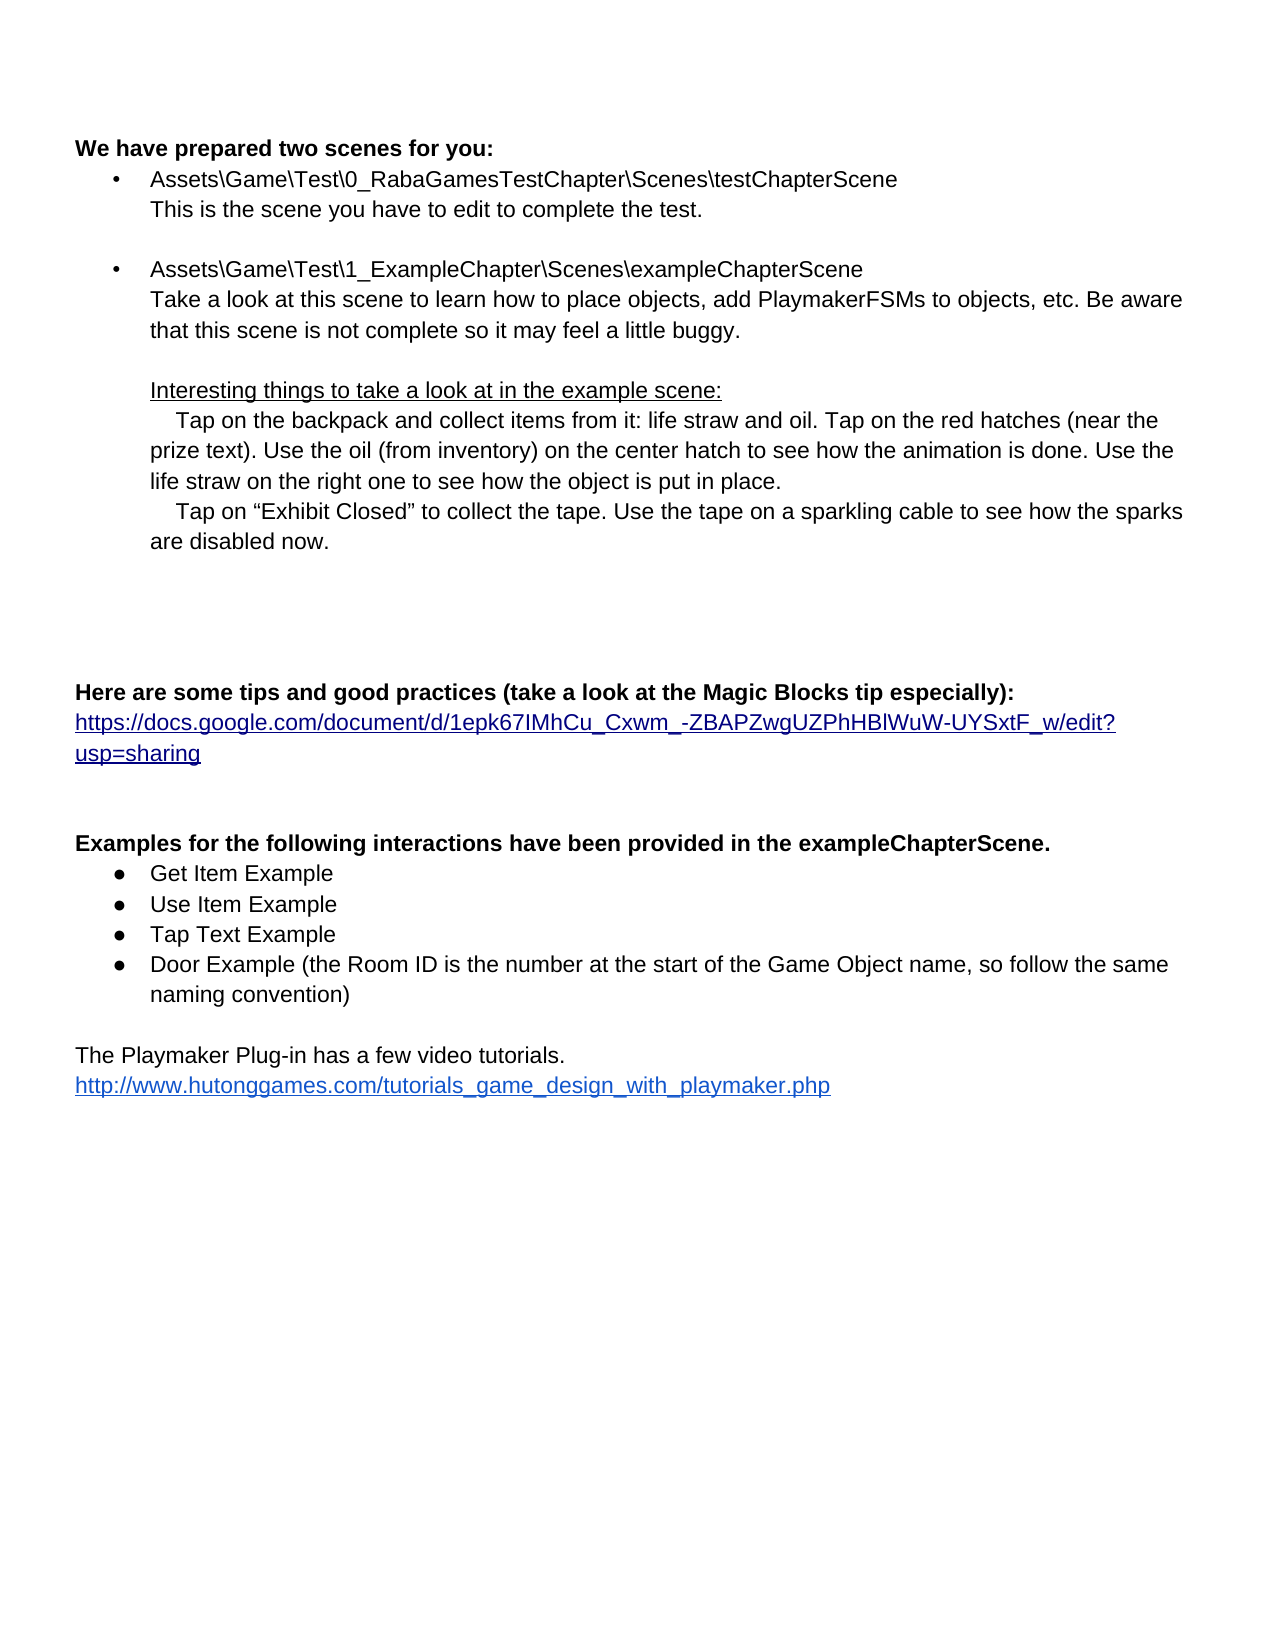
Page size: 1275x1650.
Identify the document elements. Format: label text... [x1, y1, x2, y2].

list Tap Text Example [112, 921, 1200, 947]
list Use Item Example [112, 891, 1200, 917]
list Assets\Game\Test\0_RabaGamesTestChapter\Scenes\testChapterScene This is the scene you have to edit to complete the test. [112, 166, 1200, 252]
text Examples for the following interactions have been provided in the exampleChapterScene. [75, 830, 1200, 857]
text http://www.hutonggames.com/tutorials_game_design_with_playmaker.php [75, 1072, 1200, 1098]
list Door Example (the Room ID is the number at the start of the Game Object name, so follow the same naming convention) [112, 951, 1200, 1008]
text Here are some tips and good practices (take a look at the Magic Blocks tip especially): https://docs.google.com/document/d/1epk67IMhCu_Cxwm_-ZBAPZwgUZPhHBlWuW-UYSxtF_w/edit?usp=sharing [75, 679, 1200, 766]
text The Playmaker Plug-in has a few video tutorials. [75, 1042, 1200, 1068]
list Assets\Game\Test\1_ExampleChapter\Scenes\exampleChapterScene Take a look at this scene to learn how to place objects, add PlaymakerFSMs to objects, etc. Be aware that this scene is not complete so it may feel a little buggy. Interesting things to take a look at in the example scene: Tap on the backpack and collect items from it: life straw and oil. Tap on the red hatches (near the prize text). Use the oil (from inventory) on the center hatch to see how the animation is done. Use the life straw on the right one to see how the object is put in place. Tap on “Exhibit Closed” to collect the tape. Use the tape on a sparkling cable to see how the sparks are disabled now. [112, 256, 1200, 585]
text We have prepared two scenes for you: [75, 135, 1200, 162]
list Get Item Example [112, 860, 1200, 887]
